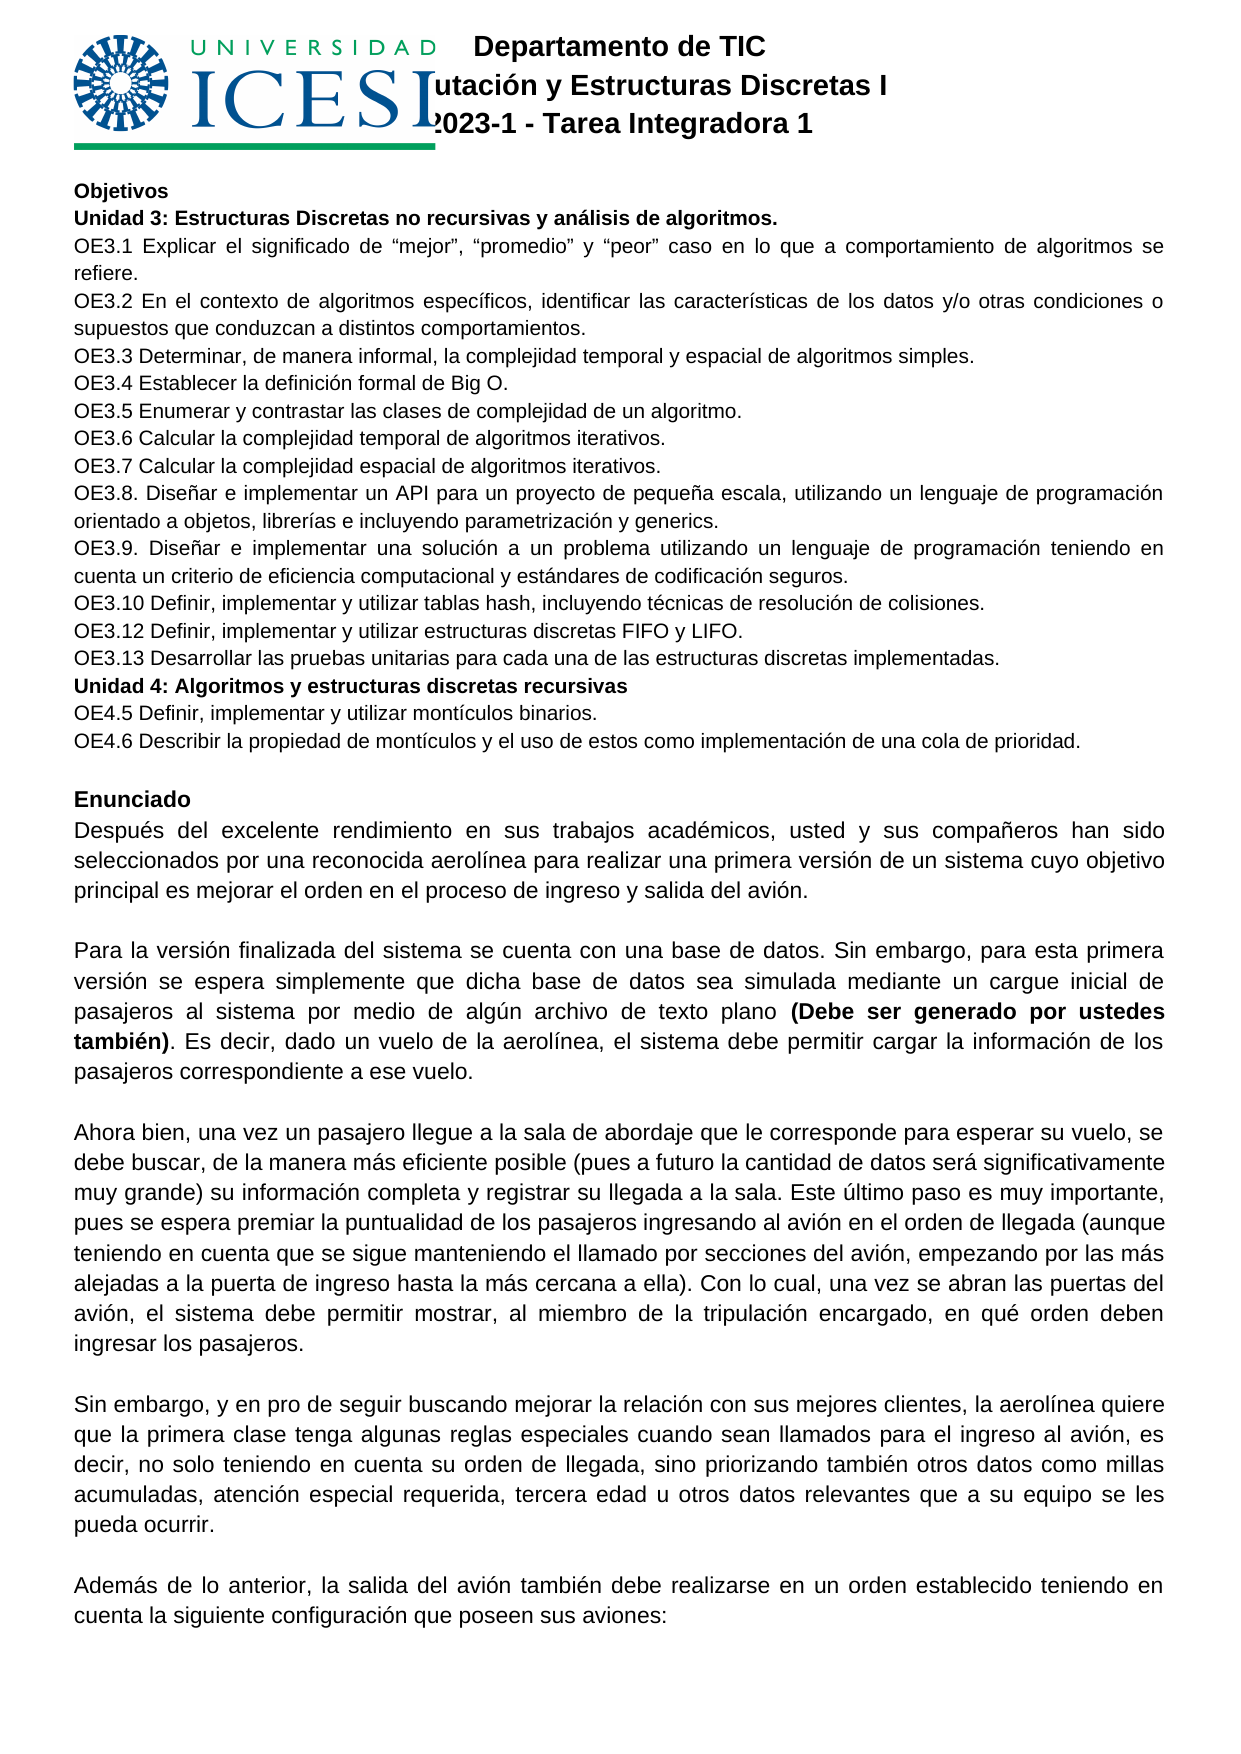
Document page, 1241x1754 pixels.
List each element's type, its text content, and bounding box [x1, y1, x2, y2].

text OE3.7 Calcular la complejidad espacial de algoritmos iterativos. [74, 454, 1166, 478]
text OE3.8. Diseñar e implementar un API para un proyecto de pequeña escala, utilizando un lenguaje de programación orientado a objetos, librerías e incluyendo parametrización y generics. [74, 481, 1166, 533]
text OE3.2 En el contexto de algoritmos específicos, identificar las características de los datos y/o otras condiciones o supuestos que conduzcan a distintos comportamientos. [74, 289, 1166, 340]
text Además de lo anterior, la salida del avión también debe realizarse en un orden establecido teniendo en cuenta la siguiente configuración que poseen sus aviones: [74, 1572, 1166, 1628]
text Unidad 4: Algoritmos y estructuras discretas recursivas [74, 674, 1166, 698]
text Enunciado [74, 786, 1166, 813]
text Ahora bien, una vez un pasajero llegue a la sala de abordaje que le corresponde para esperar su vuelo, se debe buscar, de la manera más eficiente posible (pues a futuro la cantidad de datos será significativamente muy grande) su información completa y registrar su llegada a la sala. Este último paso es muy importante, pues se espera premiar la puntualidad de los pasajeros ingresando al avión en el orden de llegada (aunque teniendo en cuenta que se sigue manteniendo el llamado por secciones del avión, empezando por las más alejadas a la puerta de ingreso hasta la más cercana a ella). Con lo cual, una vez se abran las puertas del avión, el sistema debe permitir mostrar, al miembro de la tripulación encargado, en qué orden deben ingresar los pasajeros. [74, 1119, 1166, 1356]
text Objetivos [74, 179, 1166, 203]
text OE3.3 Determinar, de manera informal, la complejidad temporal y espacial de algoritmos simples. [74, 344, 1166, 368]
text OE4.6 Describir la propiedad de montículos y el uso de estos como implementación de una cola de prioridad. [74, 729, 1166, 753]
text OE4.5 Definir, implementar y utilizar montículos binarios. [74, 701, 1166, 725]
text OE3.4 Establecer la definición formal de Big O. [74, 371, 1166, 395]
text OE3.10 Definir, implementar y utilizar tablas hash, incluyendo técnicas de resolución de colisiones. [74, 591, 1166, 615]
text Unidad 3: Estructuras Discretas no recursivas y análisis de algoritmos. [74, 206, 1166, 230]
text OE3.13 Desarrollar las pruebas unitarias para cada una de las estructuras discretas implementadas. [74, 646, 1166, 670]
text Después del excelente rendimiento en sus trabajos académicos, usted y sus compañeros han sido seleccionados por una reconocida aerolínea para realizar una primera versión de un sistema cuyo objetivo principal es mejorar el orden en el proceso de ingreso y salida del avión. [74, 817, 1166, 903]
text OE3.5 Enumerar y contrastar las clases de complejidad de un algoritmo. [74, 399, 1166, 423]
text Sin embargo, y en pro de seguir buscando mejorar la relación con sus mejores clientes, la aerolínea quiere que la primera clase tenga algunas reglas especiales cuando sean llamados para el ingreso al avión, es decir, no solo teniendo en cuenta su orden de llegada, sino priorizando también otros datos como millas acumuladas, atención especial requerida, tercera edad u otros datos relevantes que a su equipo se les pueda ocurrir. [74, 1391, 1166, 1538]
text OE3.1 Explicar el significado de “mejor”, “promedio” y “peor” caso en lo que a comportamiento de algoritmos se refiere. [74, 234, 1166, 285]
text OE3.6 Calcular la complejidad temporal de algoritmos iterativos. [74, 426, 1166, 450]
text Para la versión finalizada del sistema se cuenta con una base de datos. Sin embargo, para esta primera versión se espera simplemente que dicha base de datos sea simulada mediante un cargue inicial de pasajeros al sistema por medio de algún archivo de texto plano (Debe ser generado por ustedes también). Es decir, dado un vuelo de la aerolínea, el sistema debe permitir cargar la información de los pasajeros correspondiente a ese vuelo. [74, 937, 1166, 1084]
text OE3.9. Diseñar e implementar una solución a un problema utilizando un lenguaje de programación teniendo en cuenta un criterio de eficiencia computacional y estándares de codificación seguros. [74, 536, 1166, 588]
text OE3.12 Definir, implementar y utilizar estructuras discretas FIFO y LIFO. [74, 619, 1166, 643]
